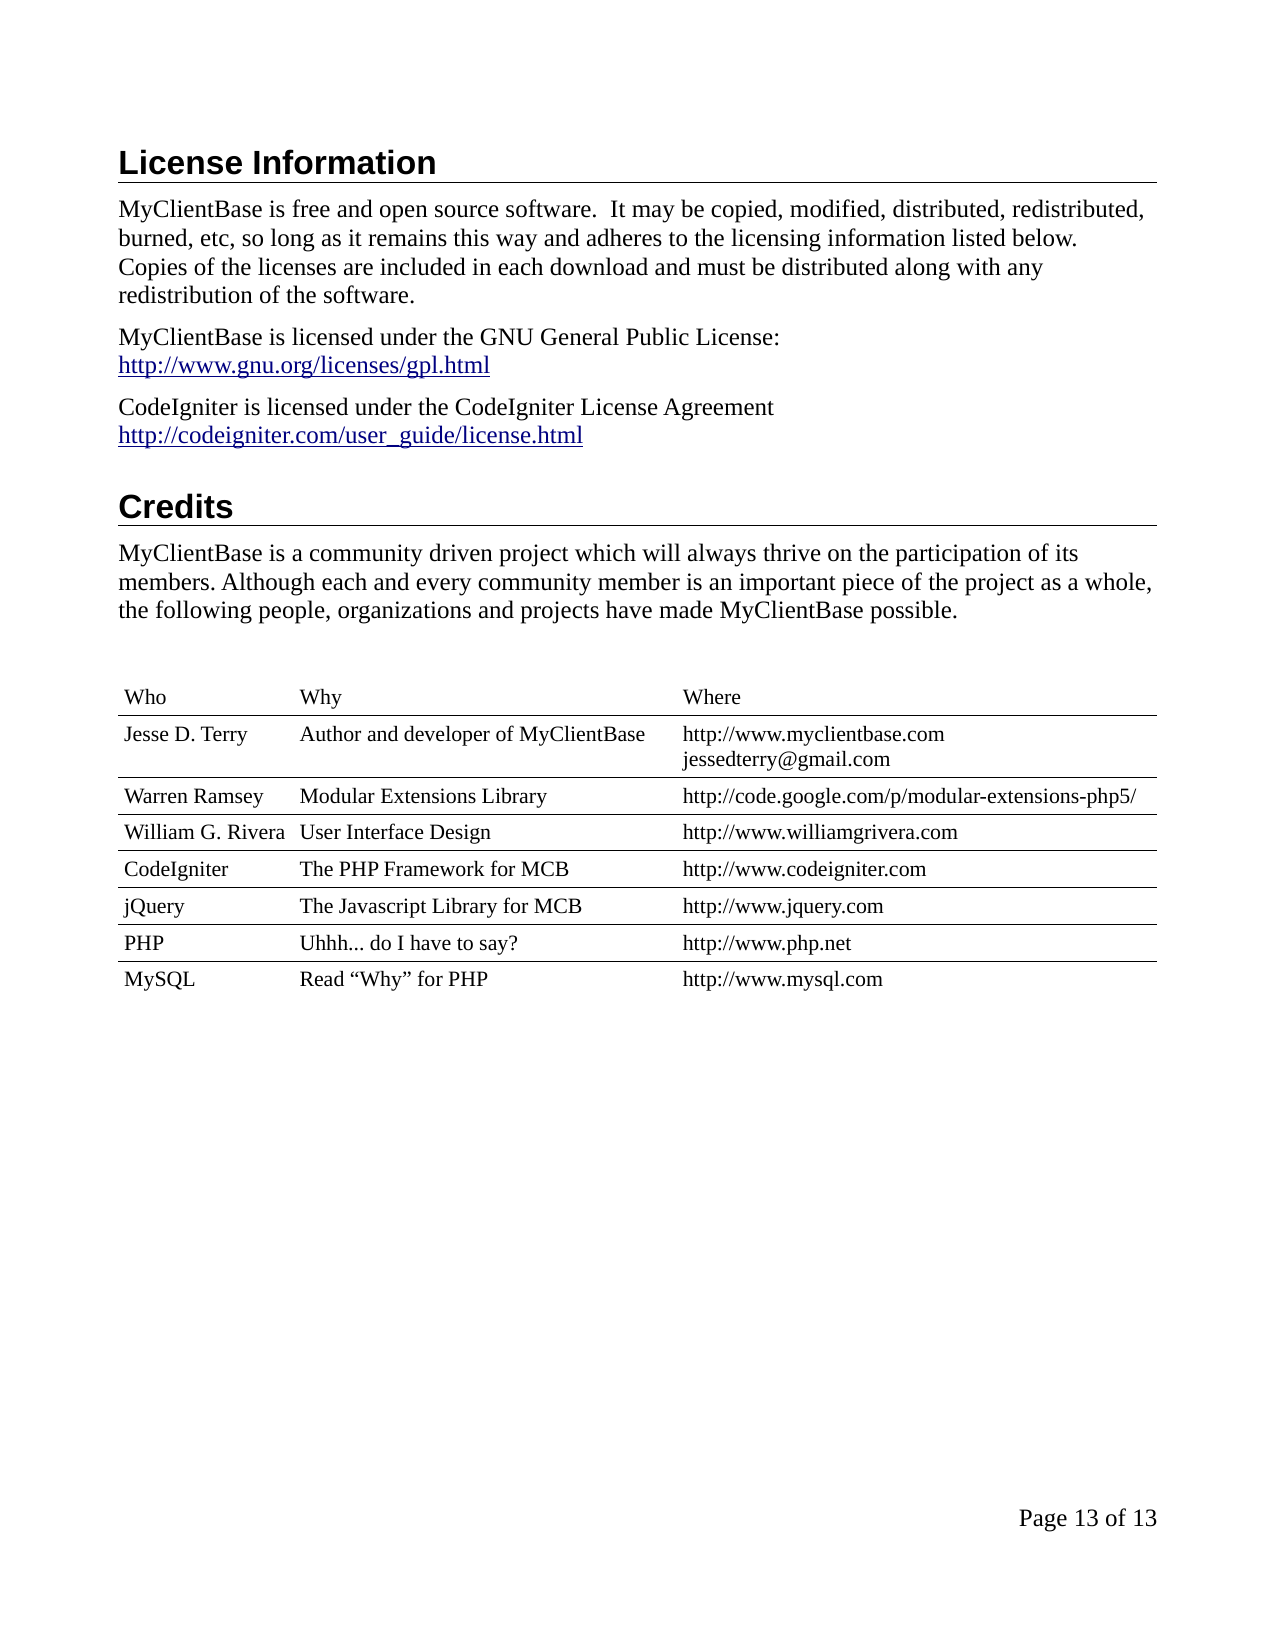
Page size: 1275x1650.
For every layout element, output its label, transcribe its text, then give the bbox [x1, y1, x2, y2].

table_cell Warren Ramsey [118, 778, 294, 813]
table_cell William G. Rivera [118, 815, 294, 850]
table_cell http://www.jquery.com [677, 888, 1157, 924]
table_cell The Javascript Library for MCB [294, 888, 677, 924]
table_cell Read “Why” for PHP [294, 962, 677, 997]
table_cell http://www.mysql.com [677, 962, 1157, 997]
table_cell Uhhh... do I have to say? [294, 925, 677, 961]
subtitle License Information [118, 143, 1157, 182]
text MyClientBase is free and open source software. It may be copied, modified, distributed, redistributed, burned, etc, so long as it remains this way and adheres to the licensing information listed below. Copies of the licenses are included in each download and must be distributed along with any redistribution of the software. [118, 194, 1157, 309]
table_cell http://code.google.com/p/modular-extensions-php5/ [677, 778, 1157, 813]
text MyClientBase is a community driven project which will always thrive on the participation of its members. Although each and every community member is an important piece of the project as a whole, the following people, organizations and projects have made MyClientBase possible. [118, 538, 1157, 624]
table_cell http://www.williamgrivera.com [677, 815, 1157, 850]
text MyClientBase is licensed under the GNU General Public License: http://www.gnu.org/licenses/gpl.html [118, 322, 1157, 379]
subtitle Credits [118, 487, 1157, 525]
table_cell MySQL [118, 962, 294, 997]
table_cell Modular Extensions Library [294, 778, 677, 813]
table_cell jQuery [118, 888, 294, 924]
table_cell The PHP Framework for MCB [294, 851, 677, 887]
table_cell PHP [118, 925, 294, 961]
table_cell http://www.php.net [677, 925, 1157, 961]
table_cell Jesse D. Terry [118, 716, 294, 777]
table_cell http://www.myclientbase.com jessedterry@gmail.com [677, 716, 1157, 777]
table_cell Author and developer of MyClientBase [294, 716, 677, 777]
table_header Where [677, 678, 1157, 715]
table_cell CodeIgniter [118, 851, 294, 887]
table_header Why [294, 678, 677, 715]
table_cell http://www.codeigniter.com [677, 851, 1157, 887]
text CodeIgniter is licensed under the CodeIgniter License Agreement http://codeigniter.com/user_guide/license.html [118, 392, 1157, 449]
table_cell User Interface Design [294, 815, 677, 850]
table_header Who [118, 678, 294, 715]
